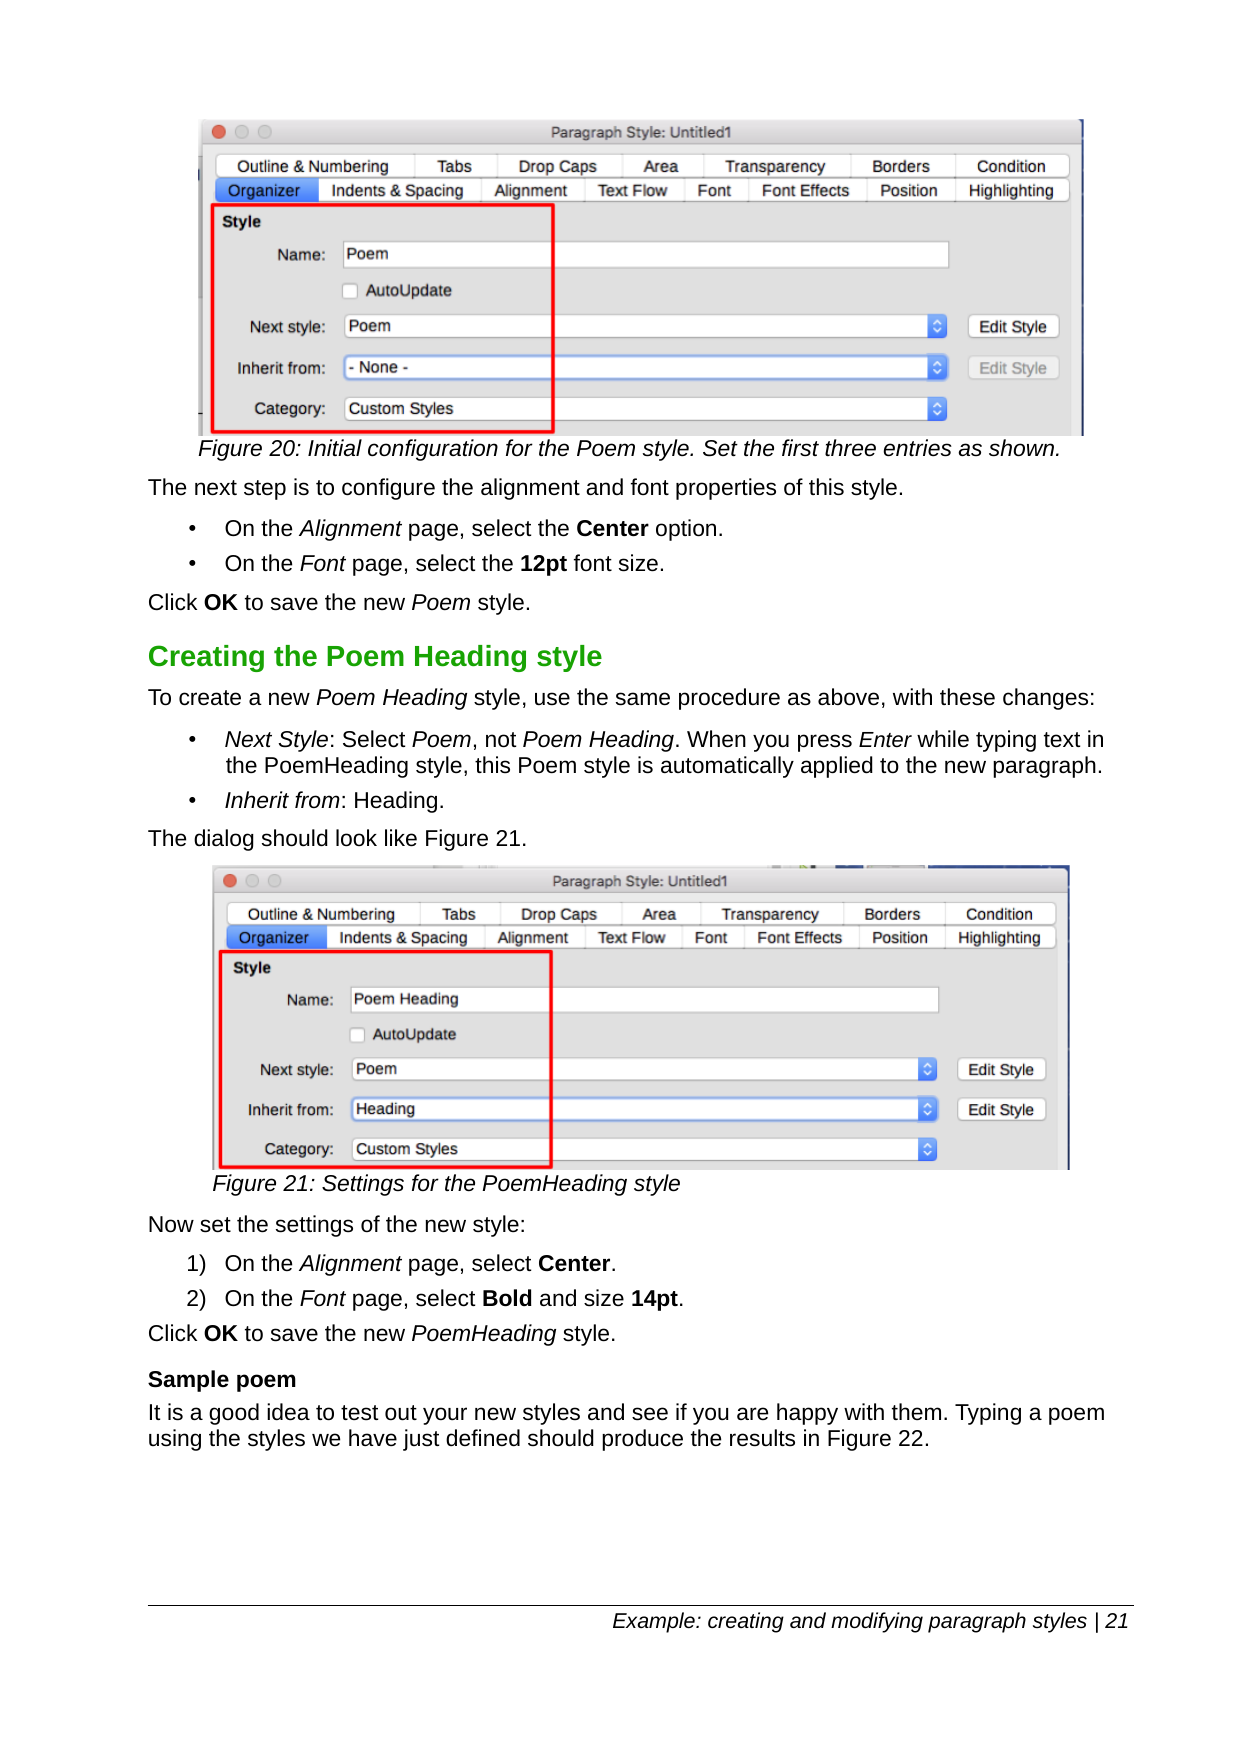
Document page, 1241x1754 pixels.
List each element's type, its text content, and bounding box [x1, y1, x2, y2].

text The dialog should look like Figure 21. [148, 825, 1134, 852]
list On the Alignment page, select the Center option. [185, 512, 1134, 542]
text Click OK to save the new PoemHeading style. [148, 1320, 1134, 1347]
list Inherit from: Heading. [185, 784, 1134, 816]
text Click OK to save the new Poem style. [148, 588, 1134, 615]
subtitle Sample poem [148, 1366, 1134, 1392]
text Figure 21: Settings for the PoemHeading style [212, 1170, 1069, 1196]
list To create a new Poem Heading style, use the same procedure as above, with these changes: [148, 684, 1134, 710]
list On the Font page, select Bold and size 14pt. [207, 1285, 1134, 1311]
subtitle Creating the Poem Heading style [148, 638, 1134, 672]
text It is a good idea to test out your new styles and see if you are happy with them. Typing a poem using the styles we have just defined should produce the results in Figure 22. [148, 1398, 1134, 1451]
list On the Alignment page, select Center. [207, 1250, 1134, 1276]
list The next step is to configure the alignment and font properties of this style. [148, 473, 1134, 500]
picture [197, 118, 1084, 436]
list Next Style: Select Poem, not Poem Heading. When you press Enter while typing text in the PoemHeading style, this Poem style is automatically applied to the new paragraph. [185, 723, 1134, 778]
picture [212, 864, 1070, 1170]
list Now set the settings of the new style: [148, 1211, 1134, 1237]
list On the Font page, select the 12pt font size. [185, 547, 1134, 580]
text Figure 20: Initial configuration for the Poem style. Set the first three entries as shown. [198, 436, 1084, 461]
